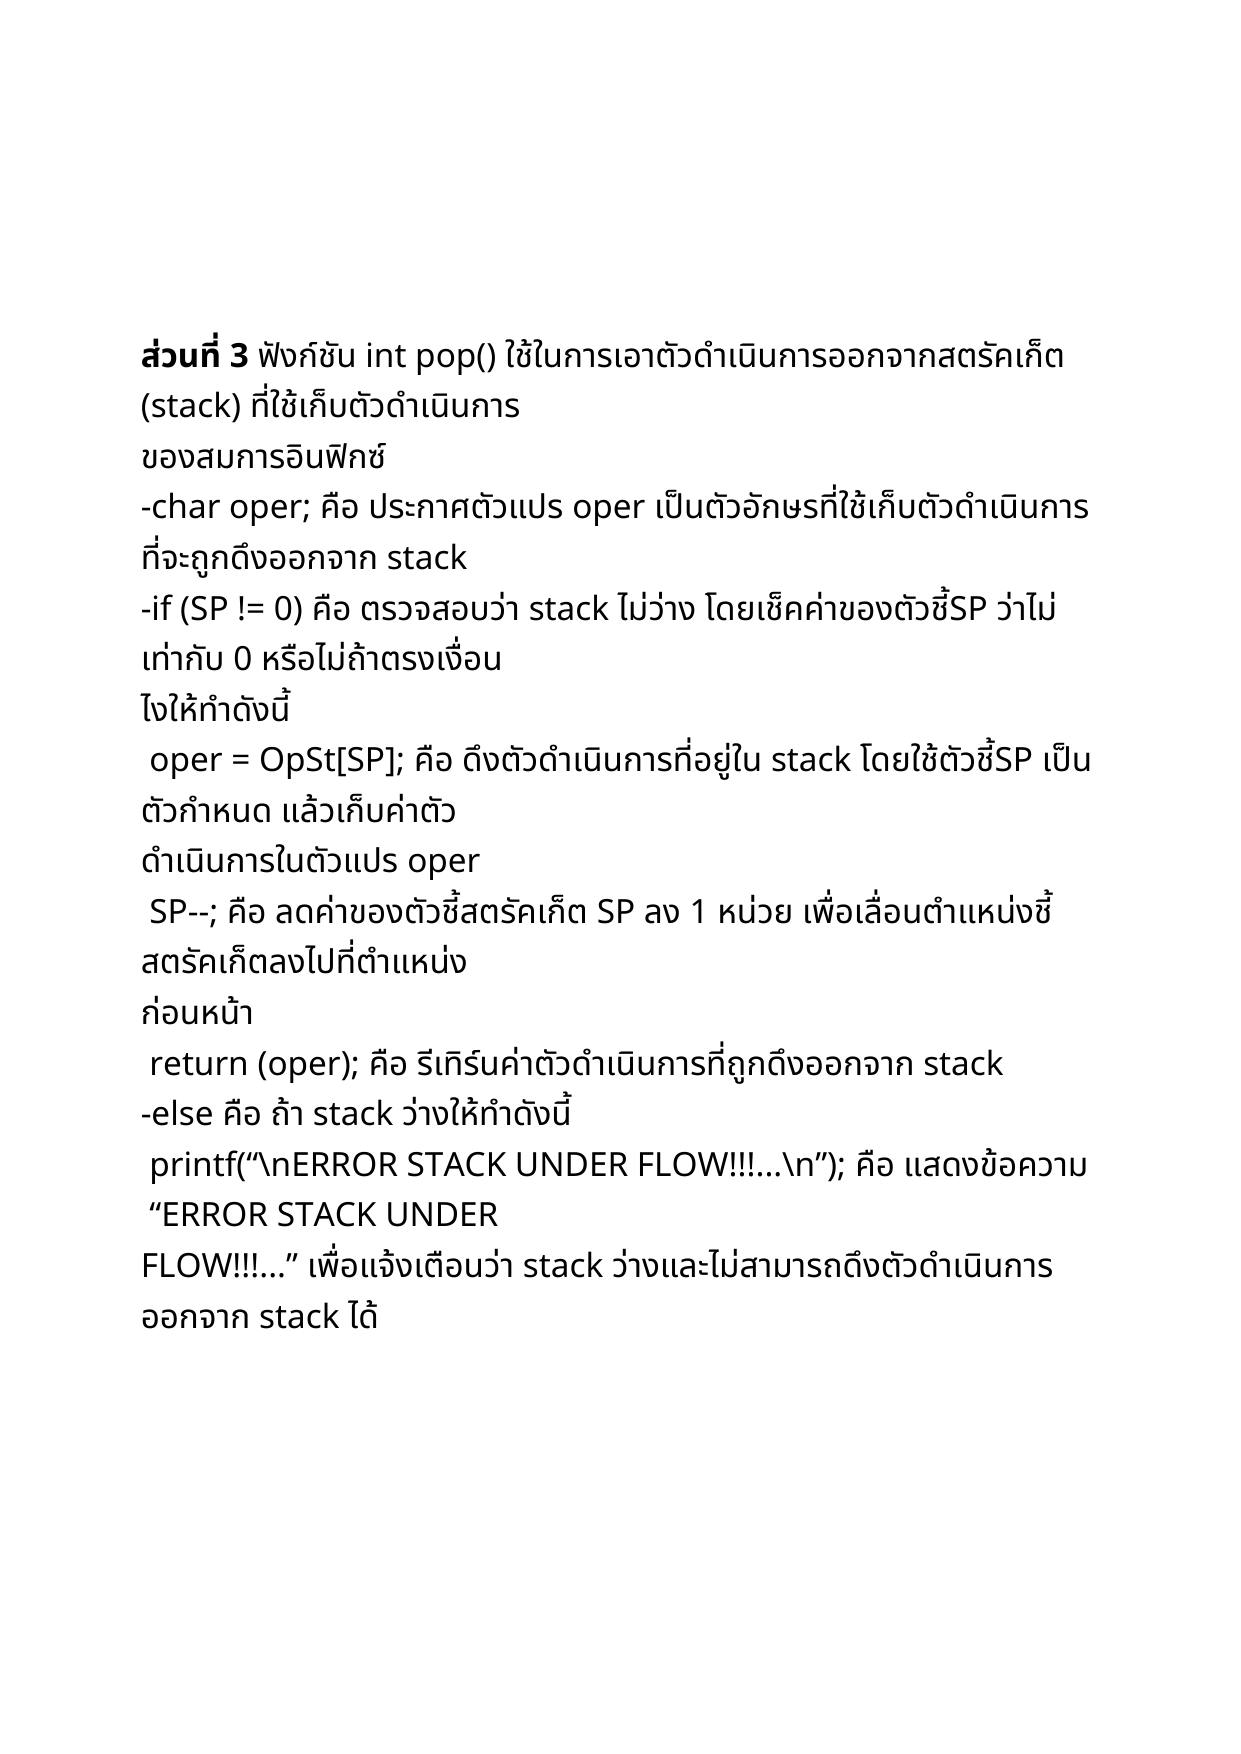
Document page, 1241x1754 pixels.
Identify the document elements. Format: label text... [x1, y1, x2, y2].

text -char oper; คือ ประกาศตัวแปร oper เป็นตัวอักษรที่ใช้เก็บตัวดำเนินการที่จะถูกดึงออกจาก stack [141, 483, 1106, 584]
text ก่อนหน้า [141, 989, 1106, 1039]
text FLOW!!!...” เพื่อแจ้งเตือนว่า stack ว่างและไม่สามารถดึงตัวดำเนินการออกจาก stack ได้ [141, 1242, 1106, 1343]
text ส่วนที่ 3 ฟังก์ชัน int pop() ใช้ในการเอาตัวดำเนินการออกจากสตรัคเก็ต (stack) ที่ใช้เก็บตัวดำเนินการ [141, 332, 1106, 433]
text printf(“\nERROR STACK UNDER FLOW!!!...\n”); คือ แสดงข้อความ “ERROR STACK UNDER [141, 1141, 1106, 1242]
text -else คือ ถ้า stack ว่างให้ทำดังนี้ [141, 1090, 1106, 1141]
text return (oper); คือ รีเทิร์นค่าตัวดำเนินการที่ถูกดึงออกจาก stack [141, 1039, 1106, 1090]
text ของสมการอินฟิกซ์ [141, 433, 1106, 483]
text -if (SP != 0) คือ ตรวจสอบว่า stack ไม่ว่าง โดยเช็คค่าของตัวชี้SP ว่าไม่เท่ากับ 0 หรือไม่ถ้าตรงเงื่อน [141, 584, 1106, 686]
text SP--; คือ ลดค่าของตัวชี้สตรัคเก็ต SP ลง 1 หน่วย เพื่อเลื่อนตำแหน่งชี้สตรัคเก็ตลงไปที่ตำแหน่ง [141, 888, 1106, 989]
text oper = OpSt[SP]; คือ ดึงตัวดำเนินการที่อยู่ใน stack โดยใช้ตัวชี้SP เป็นตัวกำหนด แล้วเก็บค่าตัว [141, 736, 1106, 837]
text ดำเนินการในตัวแปร oper [141, 837, 1106, 888]
text ไงให้ทำดังนี้ [141, 686, 1106, 736]
